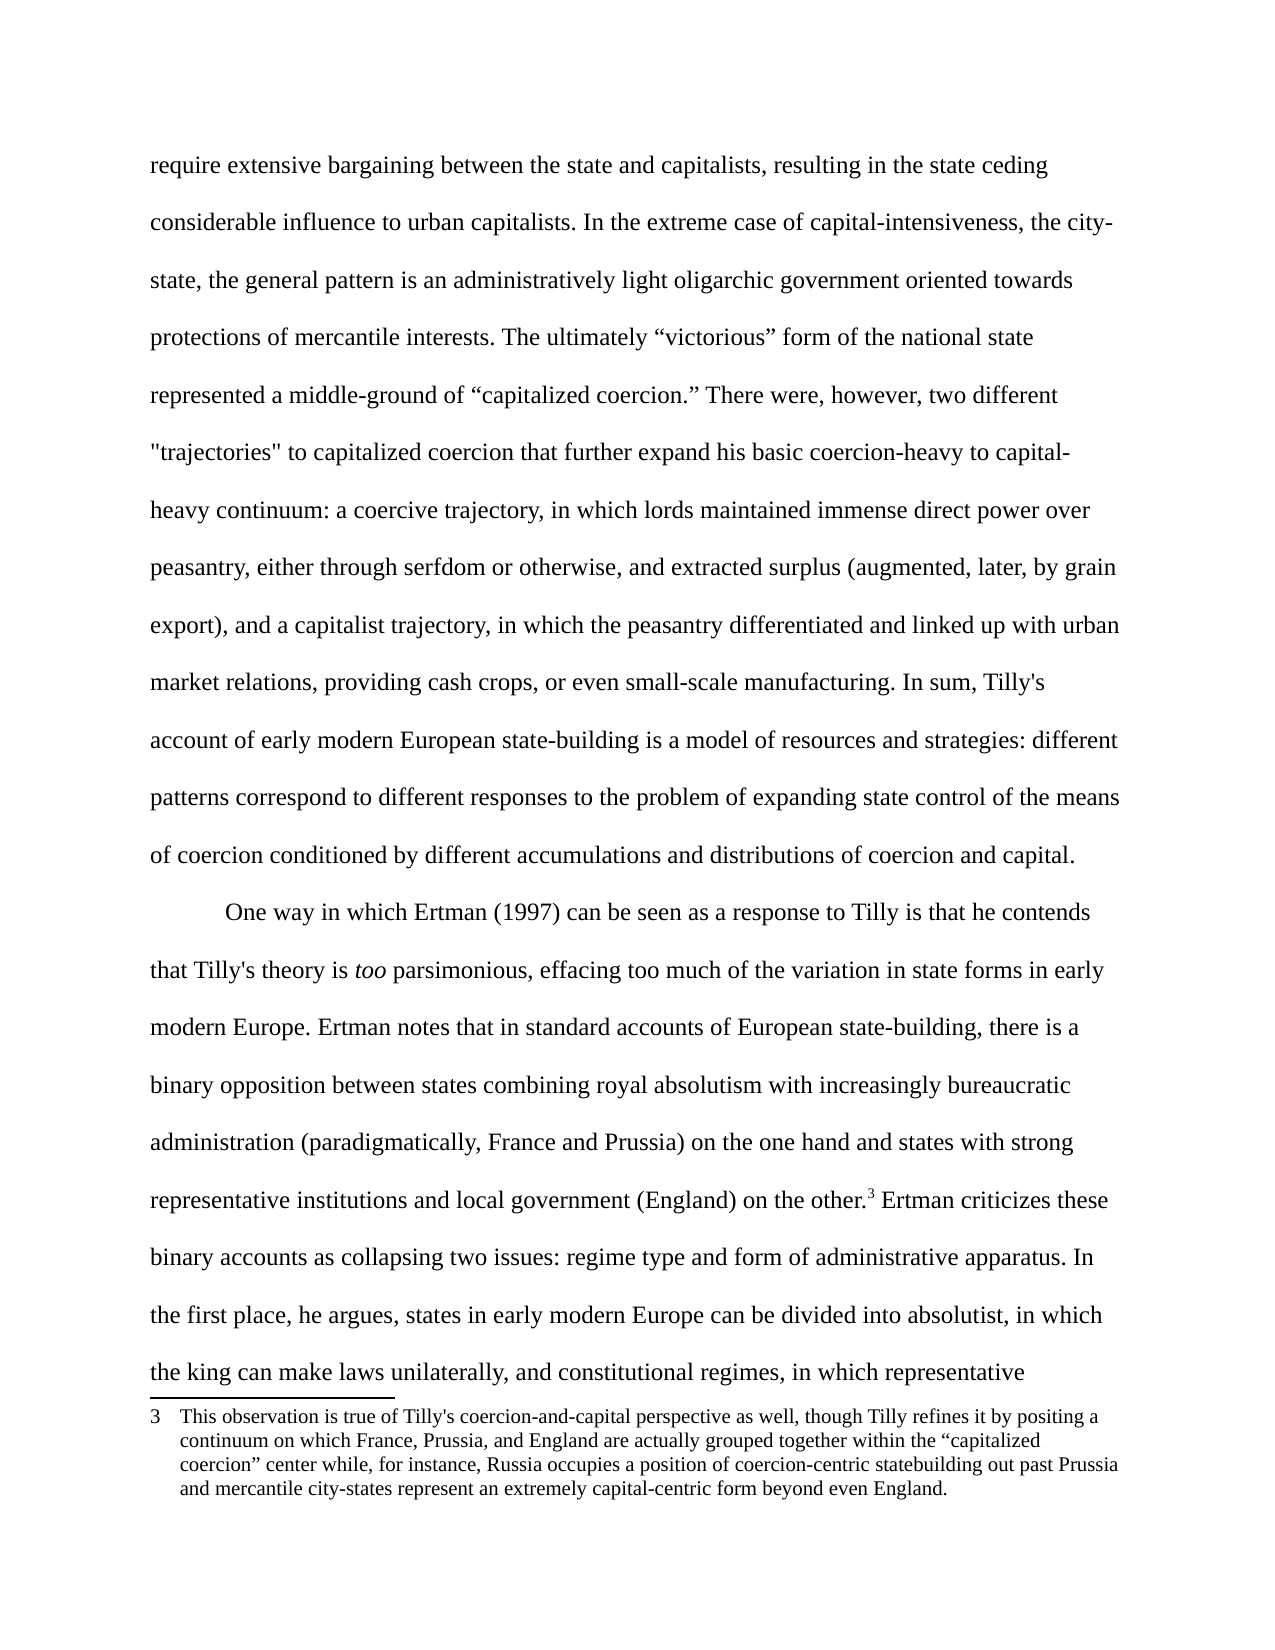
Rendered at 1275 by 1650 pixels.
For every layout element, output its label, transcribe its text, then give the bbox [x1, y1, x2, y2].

text One way in which Ertman (1997) can be seen as a response to Tilly is that he contends that Tilly's theory is too parsimonious, effacing too much of the variation in state forms in early modern Europe. Ertman notes that in standard accounts of European state-building, there is a binary opposition between states combining royal absolutism with increasingly bureaucratic administration (paradigmatically, France and Prussia) on the one hand and states with strong representative institutions and local government (England) on the other. Ertman criticizes these binary accounts as collapsing two issues: regime type and form of administrative apparatus. In the first place, he argues, states in early modern Europe can be divided into absolutist, in which the king can make laws unilaterally, and constitutional regimes, in which representative [150, 897, 1125, 1386]
text This observation is true of Tilly's coercion-and-capital perspective as well, though Tilly refines it by positing a continuum on which France, Prussia, and England are actually grouped together within the “capitalized coercion” center while, for instance, Russia occupies a position of coercion-centric statebuilding out past Prussia and mercantile city-states represent an extremely capital-centric form beyond even England. [150, 1404, 1125, 1500]
text require extensive bargaining between the state and capitalists, resulting in the state ceding considerable influence to urban capitalists. In the extreme case of capital-intensiveness, the city-state, the general pattern is an administratively light oligarchic government oriented towards protections of mercantile interests. The ultimately “victorious” form of the national state represented a middle-ground of “capitalized coercion.” There were, however, two different "trajectories" to capitalized coercion that further expand his basic coercion-heavy to capital-heavy continuum: a coercive trajectory, in which lords maintained immense direct power over peasantry, either through serfdom or otherwise, and extracted surplus (augmented, later, by grain export), and a capitalist trajectory, in which the peasantry differentiated and linked up with urban market relations, providing cash crops, or even small-scale manufacturing. In sum, Tilly's account of early modern European state-building is a model of resources and strategies: different patterns correspond to different responses to the problem of expanding state control of the means of coercion conditioned by different accumulations and distributions of coercion and capital. [150, 150, 1125, 869]
